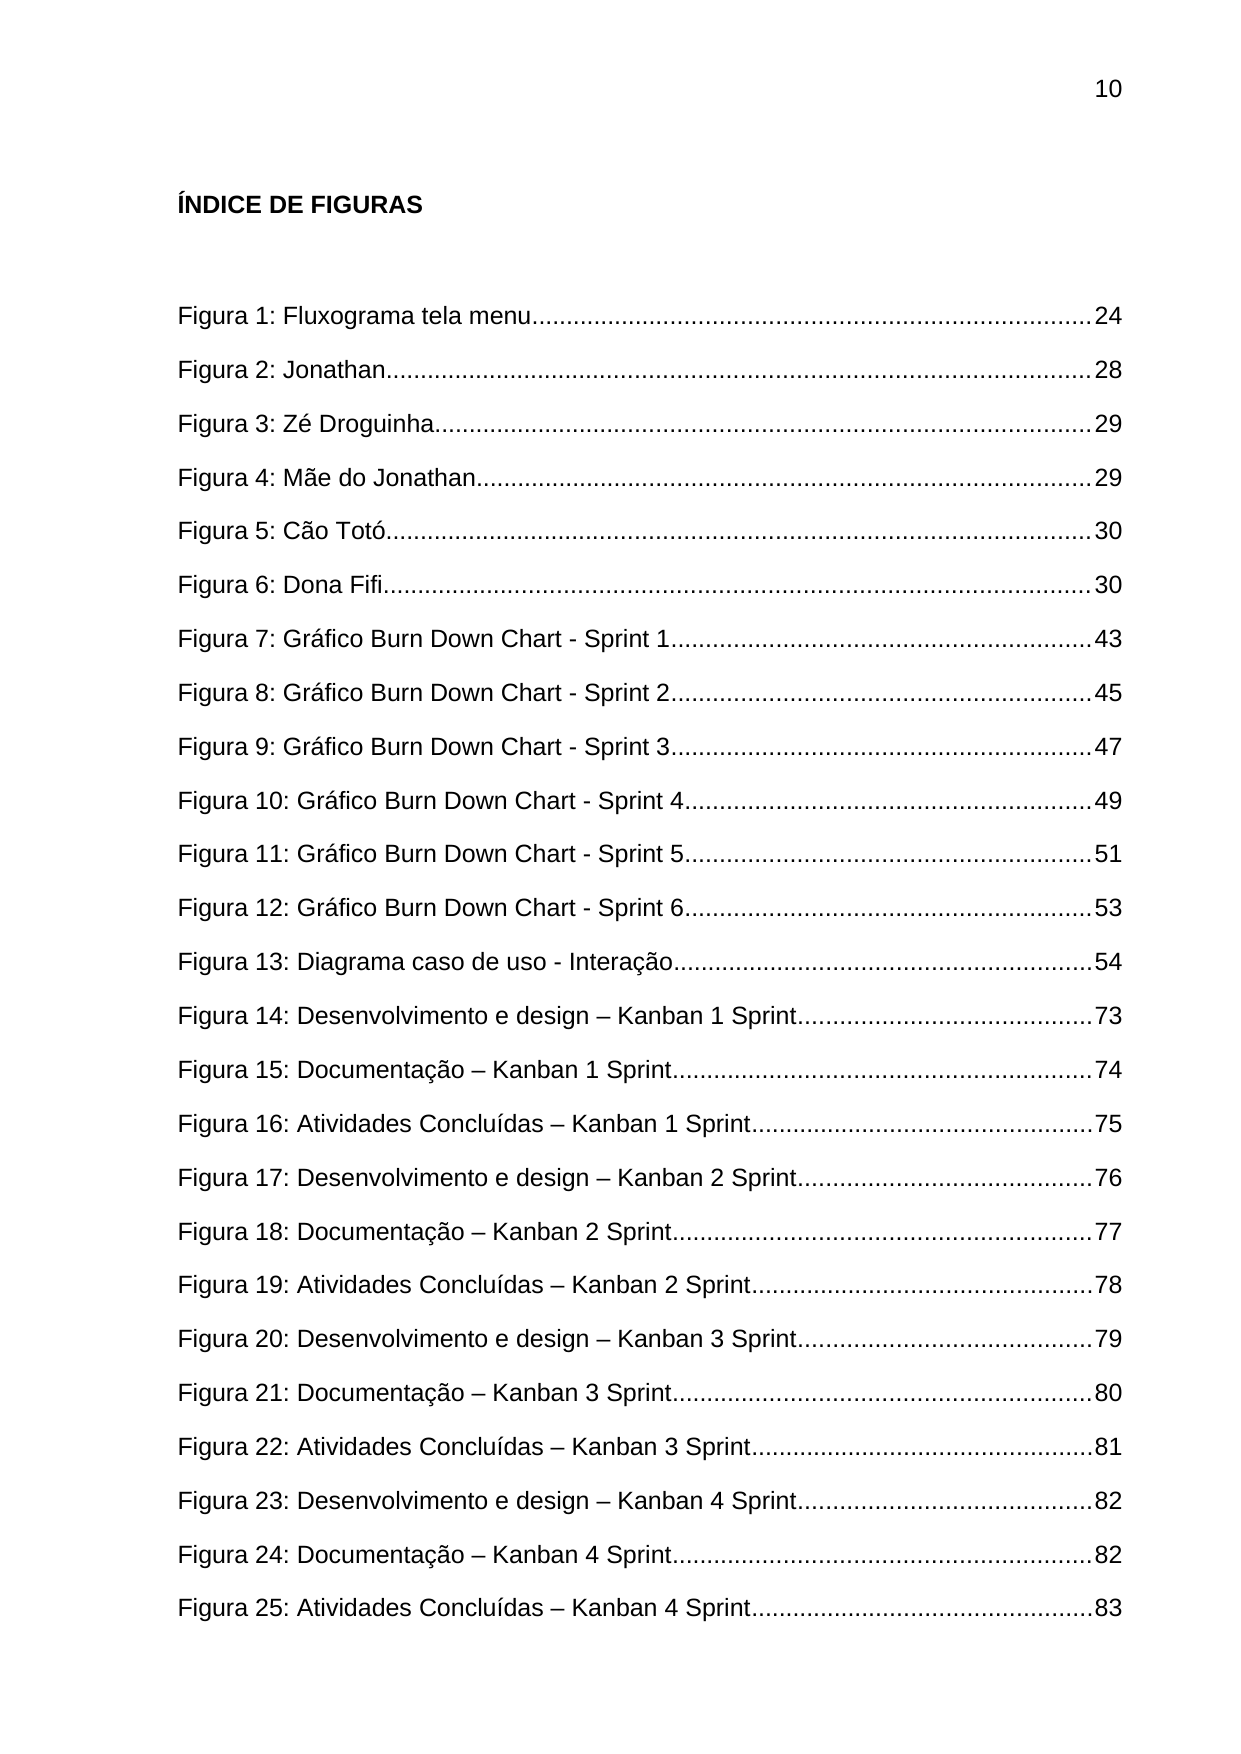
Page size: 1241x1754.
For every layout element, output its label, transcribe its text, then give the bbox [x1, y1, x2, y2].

text Figura 21: Documentação – Kanban 3 Sprint 80 [177, 1378, 1122, 1407]
text Figura 7: Gráfico Burn Down Chart - Sprint 1 43 [177, 624, 1122, 653]
text Figura 4: Mãe do Jonathan 29 [177, 462, 1122, 491]
text Figura 22: Atividades Concluídas – Kanban 3 Sprint 81 [177, 1432, 1122, 1461]
text Figura 18: Documentação – Kanban 2 Sprint 77 [177, 1216, 1122, 1245]
text Figura 5: Cão Totó 30 [177, 516, 1122, 545]
text Figura 17: Desenvolvimento e design – Kanban 2 Sprint 76 [177, 1163, 1122, 1191]
text Figura 25: Atividades Concluídas – Kanban 4 Sprint 83 [177, 1593, 1122, 1622]
text Figura 3: Zé Droguinha 29 [177, 409, 1122, 437]
text Figura 11: Gráfico Burn Down Chart - Sprint 5 51 [177, 839, 1122, 868]
text Figura 6: Dona Fifi 30 [177, 570, 1122, 599]
text Figura 16: Atividades Concluídas – Kanban 1 Sprint 75 [177, 1109, 1122, 1137]
text Figura 12: Gráfico Burn Down Chart - Sprint 6 53 [177, 893, 1122, 922]
text Figura 19: Atividades Concluídas – Kanban 2 Sprint 78 [177, 1270, 1122, 1299]
text Figura 13: Diagrama caso de uso - Interação 54 [177, 947, 1122, 976]
text Figura 2: Jonathan 28 [177, 355, 1122, 383]
text Figura 23: Desenvolvimento e design – Kanban 4 Sprint 82 [177, 1486, 1122, 1514]
text Figura 24: Documentação – Kanban 4 Sprint 82 [177, 1539, 1122, 1568]
text Figura 9: Gráfico Burn Down Chart - Sprint 3 47 [177, 732, 1122, 761]
text ÍNDICE DE FIGURAS [177, 190, 1122, 218]
text Figura 14: Desenvolvimento e design – Kanban 1 Sprint 73 [177, 1001, 1122, 1030]
text Figura 15: Documentação – Kanban 1 Sprint 74 [177, 1055, 1122, 1084]
text Figura 1: Fluxograma tela menu 24 [177, 301, 1122, 330]
text Figura 8: Gráfico Burn Down Chart - Sprint 2 45 [177, 678, 1122, 707]
text Figura 20: Desenvolvimento e design – Kanban 3 Sprint 79 [177, 1324, 1122, 1353]
text Figura 10: Gráfico Burn Down Chart - Sprint 4 49 [177, 786, 1122, 814]
